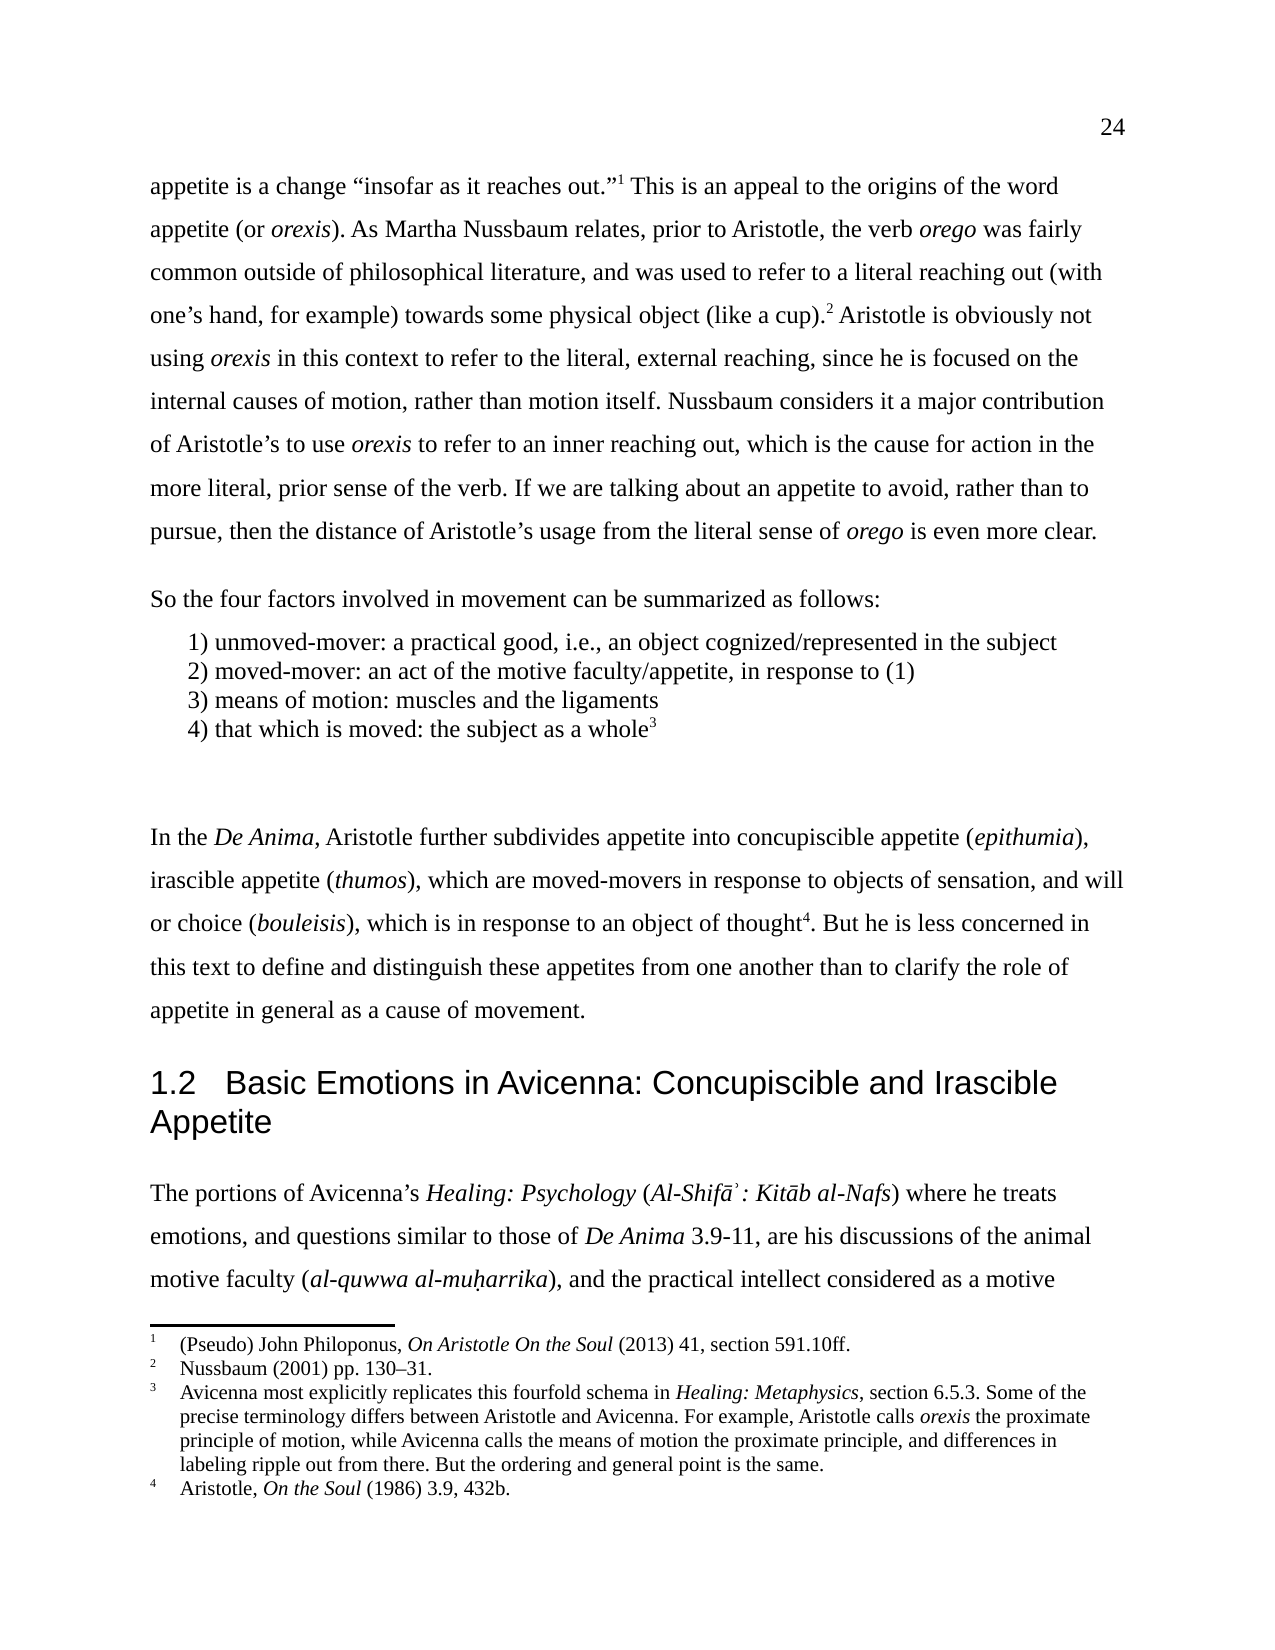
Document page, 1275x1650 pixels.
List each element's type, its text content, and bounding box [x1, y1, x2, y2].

text In the De Anima, Aristotle further subdivides appetite into concupiscible appetite (epithumia), irascible appetite (thumos), which are moved-movers in response to objects of sensation, and will or choice (bouleisis), which is in response to an object of thought. But he is less concerned in this text to define and distinguish these appetites from one another than to clarify the role of appetite in general as a cause of movement. [150, 822, 1125, 1023]
text Avicenna most explicitly replicates this fourfold schema in Healing: Metaphysics, section 6.5.3. Some of the precise terminology differs between Aristotle and Avicenna. For example, Aristotle calls orexis the proximate principle of motion, while Avicenna calls the means of motion the proximate principle, and differences in labeling ripple out from there. But the ordering and general point is the same. [150, 1380, 1125, 1476]
text 2) moved-mover: an act of the motive faculty/appetite, in response to (1) [150, 656, 1125, 685]
text (Pseudo) John Philoponus, On Aristotle On the Soul (2013) 41, section 591.10ff. [150, 1332, 1125, 1356]
subtitle 1.2 Basic Emotions in Avicenna: Concupiscible and Irascible Appetite [150, 1063, 1125, 1140]
text So the four factors involved in movement can be summarized as follows: [150, 584, 1125, 613]
text 3) means of motion: muscles and the ligaments [150, 685, 1125, 714]
text Nussbaum (2001) pp. 130–31. [150, 1356, 1125, 1380]
text appetite is a change “insofar as it reaches out.” This is an appeal to the origins of the word appetite (or orexis). As Martha Nussbaum relates, prior to Aristotle, the verb orego was fairly common outside of philosophical literature, and was used to refer to a literal reaching out (with one’s hand, for example) towards some physical object (like a cup). Aristotle is obviously not using orexis in this context to refer to the literal, external reaching, since he is focused on the internal causes of motion, rather than motion itself. Nussbaum considers it a major contribution of Aristotle’s to use orexis to refer to an inner reaching out, which is the cause for action in the more literal, prior sense of the verb. If we are talking about an appetite to avoid, rather than to pursue, then the distance of Aristotle’s usage from the literal sense of orego is even more clear. [150, 171, 1125, 544]
text Aristotle, On the Soul (1986) 3.9, 432b. [150, 1476, 1125, 1500]
text 1) unmoved-mover: a practical good, i.e., an object cognized/represented in the subject [150, 627, 1125, 656]
text The portions of Avicenna’s Healing: Psychology (Al-Shifāʾ: Kitāb al-Nafs) where he treats emotions, and questions similar to those of De Anima 3.9-11, are his discussions of the animal motive faculty (al-quwwa al-muḥarrika), and the practical intellect considered as a motive [150, 1178, 1125, 1293]
text 4) that which is moved: the subject as a whole [150, 714, 1125, 742]
